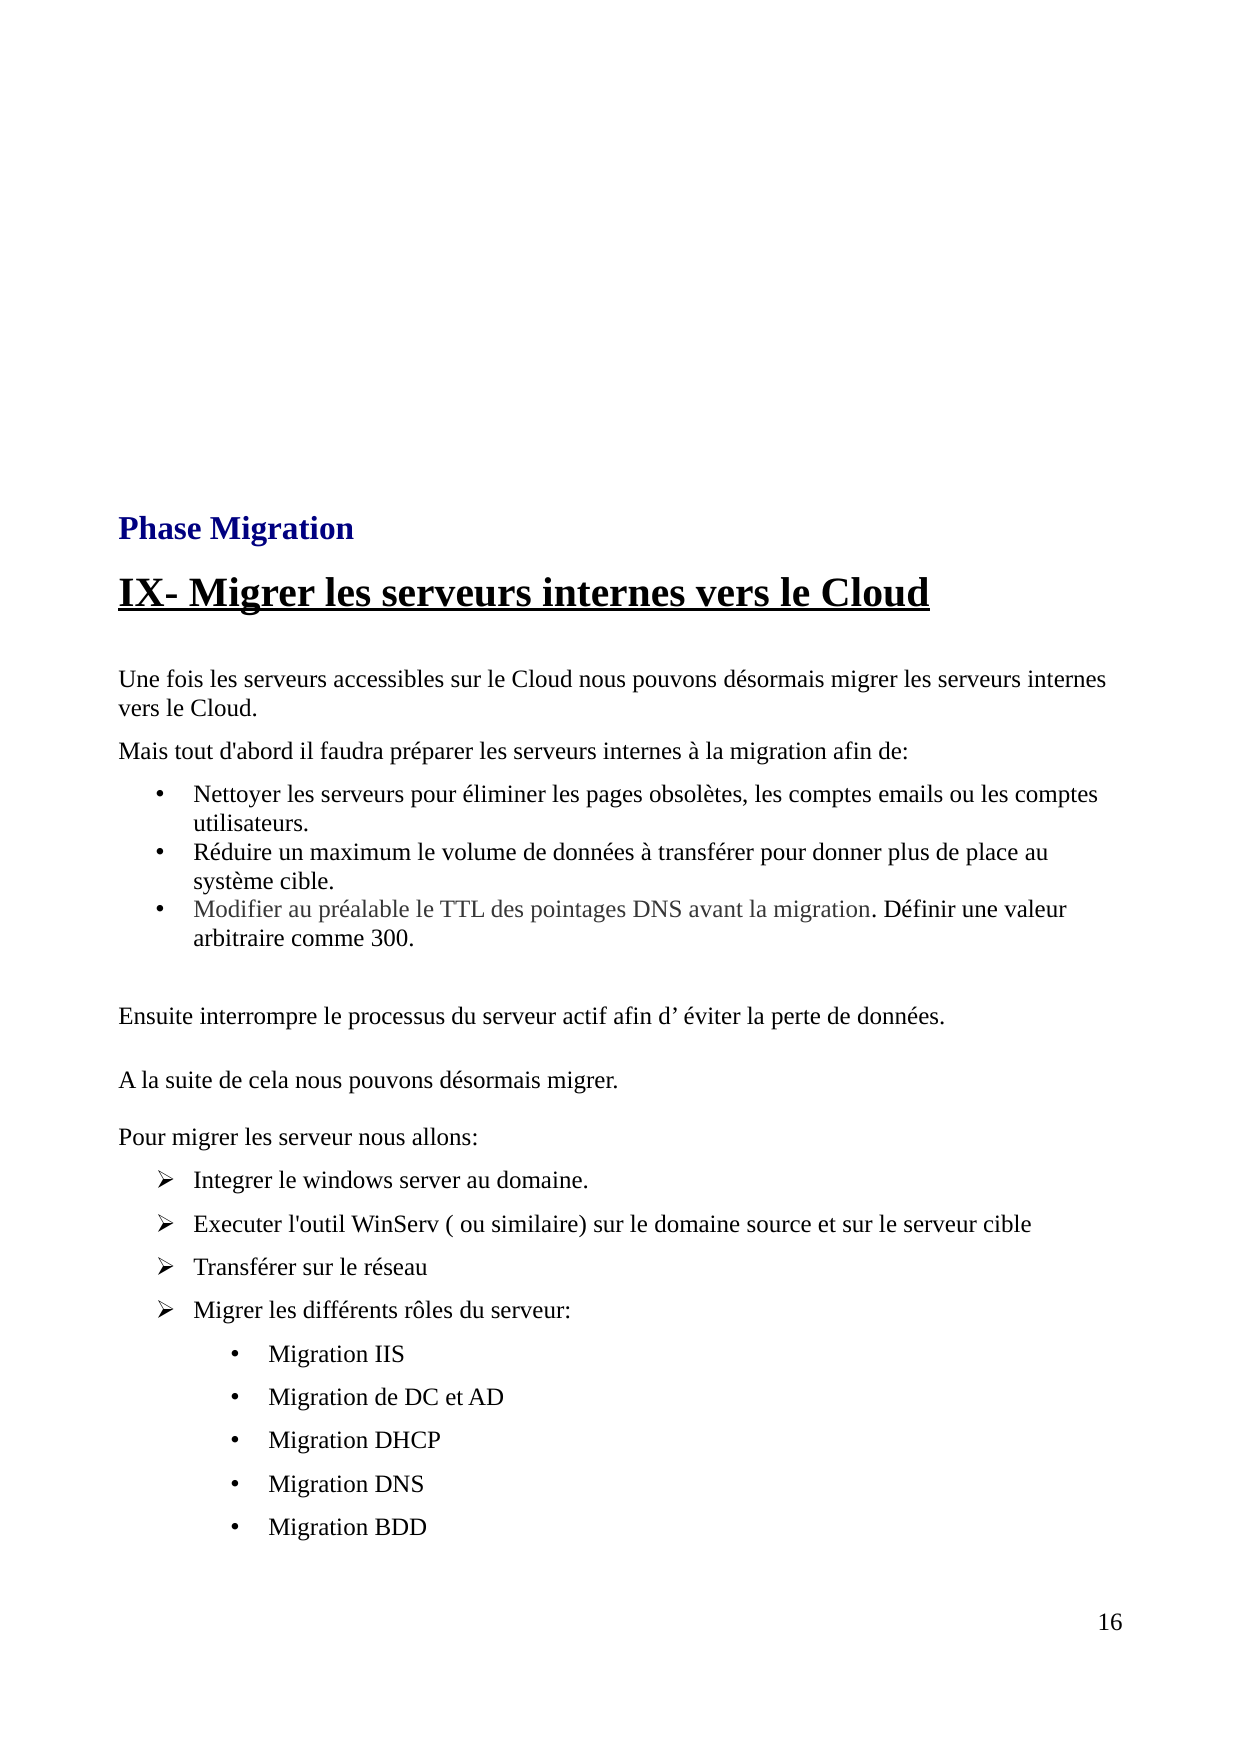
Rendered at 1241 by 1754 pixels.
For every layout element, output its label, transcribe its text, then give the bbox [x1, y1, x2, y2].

text A la suite de cela nous pouvons désormais migrer. [118, 1065, 1122, 1093]
text Mais tout d'abord il faudra préparer les serveurs internes à la migration afin de: [118, 736, 1122, 765]
list Migration de DC et AD [231, 1382, 1122, 1411]
list Migration IIS [231, 1339, 1122, 1368]
list Modifier au préalable le TTL des pointages DNS avant la migration. Définir une valeur arbitraire comme 300. [156, 894, 1122, 952]
text Ensuite interrompre le processus du serveur actif afin d’ éviter la perte de données. [118, 1001, 1122, 1030]
list Migrer les différents rôles du serveur: [156, 1296, 1122, 1324]
list Migration DHCP [231, 1426, 1122, 1454]
list Migration DNS [231, 1469, 1122, 1498]
text Phase Migration [118, 508, 1122, 546]
list Transférer sur le réseau [156, 1252, 1122, 1281]
list Nettoyer les serveurs pour éliminer les pages obsolètes, les comptes emails ou les comptes utilisateurs. [156, 779, 1122, 837]
text Pour migrer les serveur nous allons: [118, 1122, 1122, 1151]
list Integrer le windows server au domaine. [156, 1166, 1122, 1194]
text Une fois les serveurs accessibles sur le Cloud nous pouvons désormais migrer les serveurs internes vers le Cloud. [118, 664, 1122, 722]
text IX- Migrer les serveurs internes vers le Cloud [118, 567, 1122, 615]
list Réduire un maximum le volume de données à transférer pour donner plus de place au système cible. [156, 837, 1122, 894]
list Migration BDD [231, 1512, 1122, 1541]
list Executer l'outil WinServ ( ou similaire) sur le domaine source et sur le serveur cible [156, 1209, 1122, 1238]
